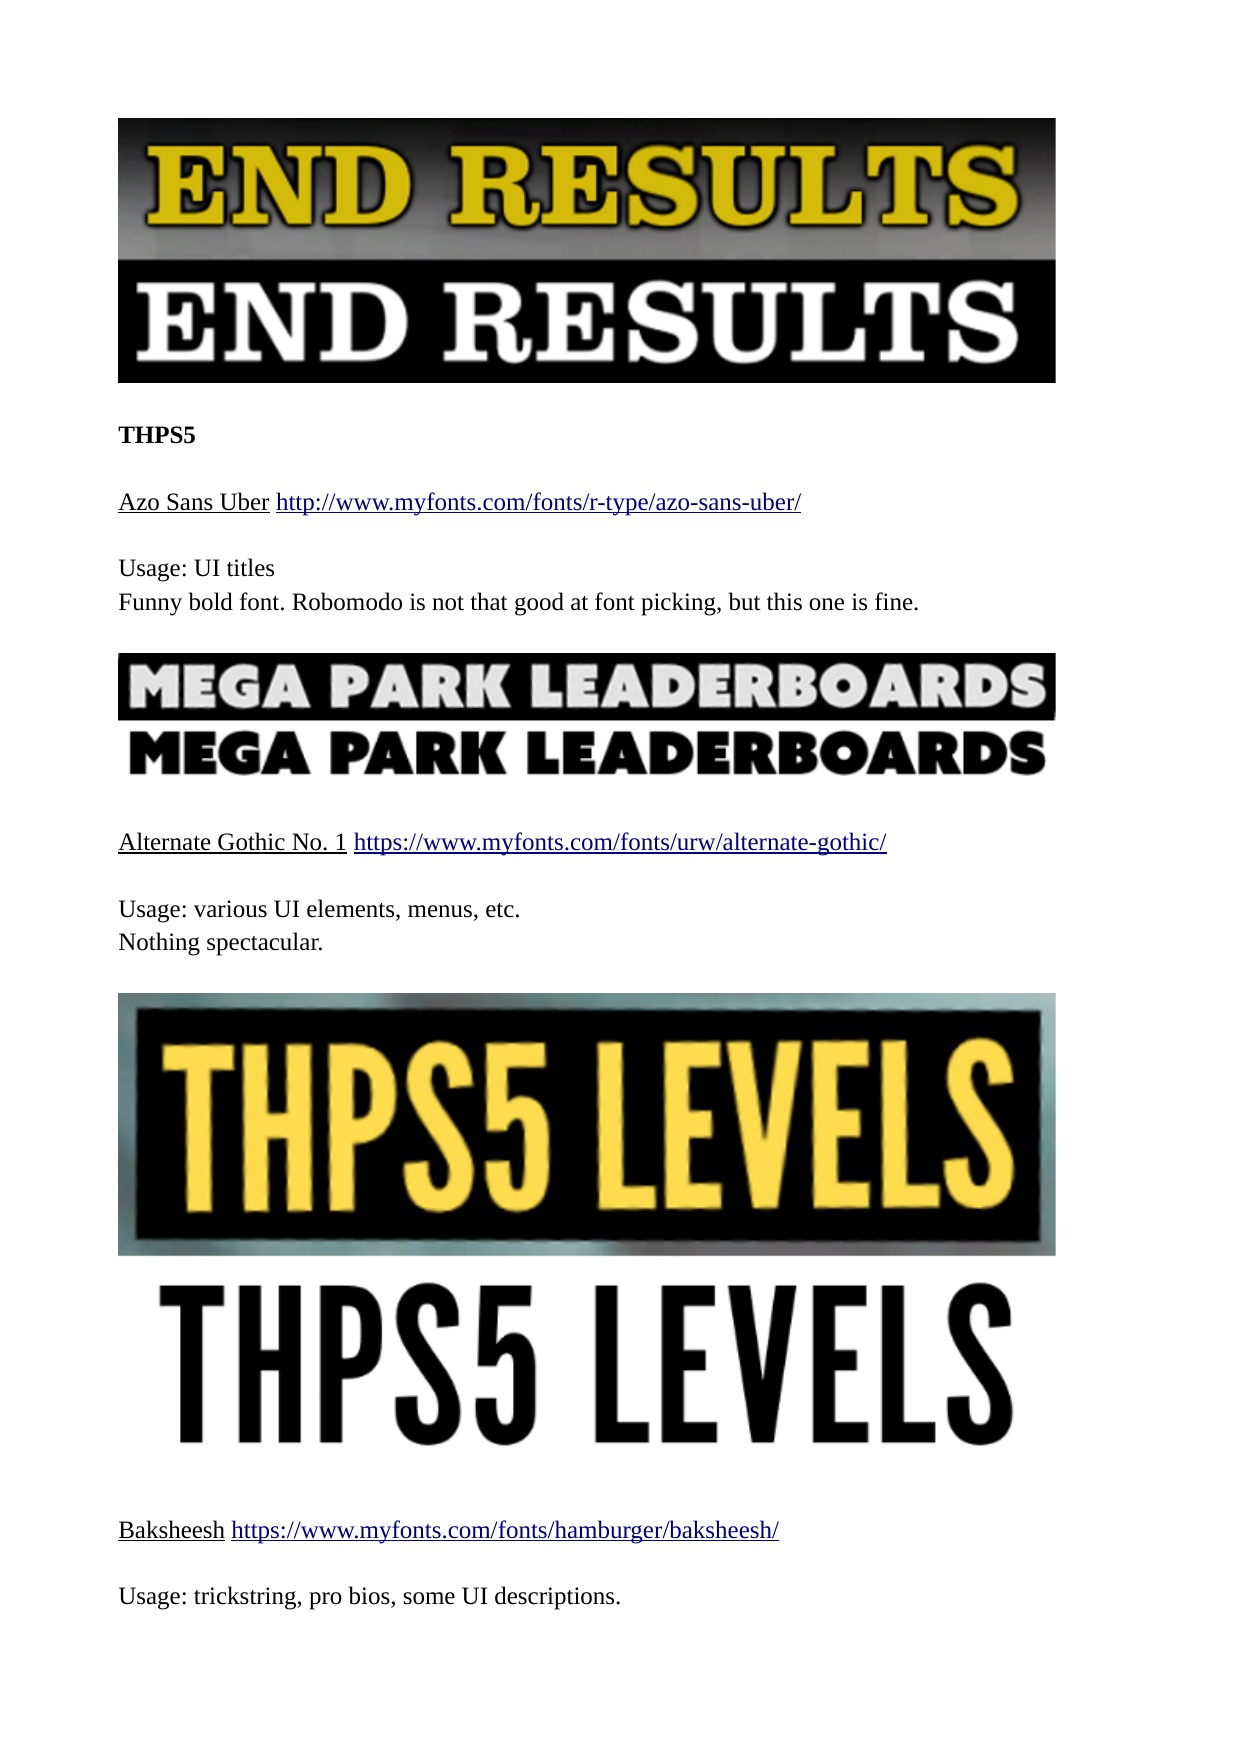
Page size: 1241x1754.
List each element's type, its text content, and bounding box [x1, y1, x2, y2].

text THPS5 Azo Sans Uber http://www.myfonts.com/fonts/r-type/azo-sans-uber/ Usage: UI titles Funny bold font. Robomodo is not that good at font picking, but this one is fine. Alternate Gothic No. 1 https://www.myfonts.com/fonts/urw/alternate-gothic/ Usage: various UI elements, menus, etc. Nothing spectacular. Baksheesh https://www.myfonts.com/fonts/hamburger/baksheesh/ Usage: trickstring, pro bios, some UI descriptions. [118, 118, 1122, 1610]
picture [118, 993, 1056, 1477]
picture [118, 653, 1056, 790]
picture [118, 118, 1056, 383]
